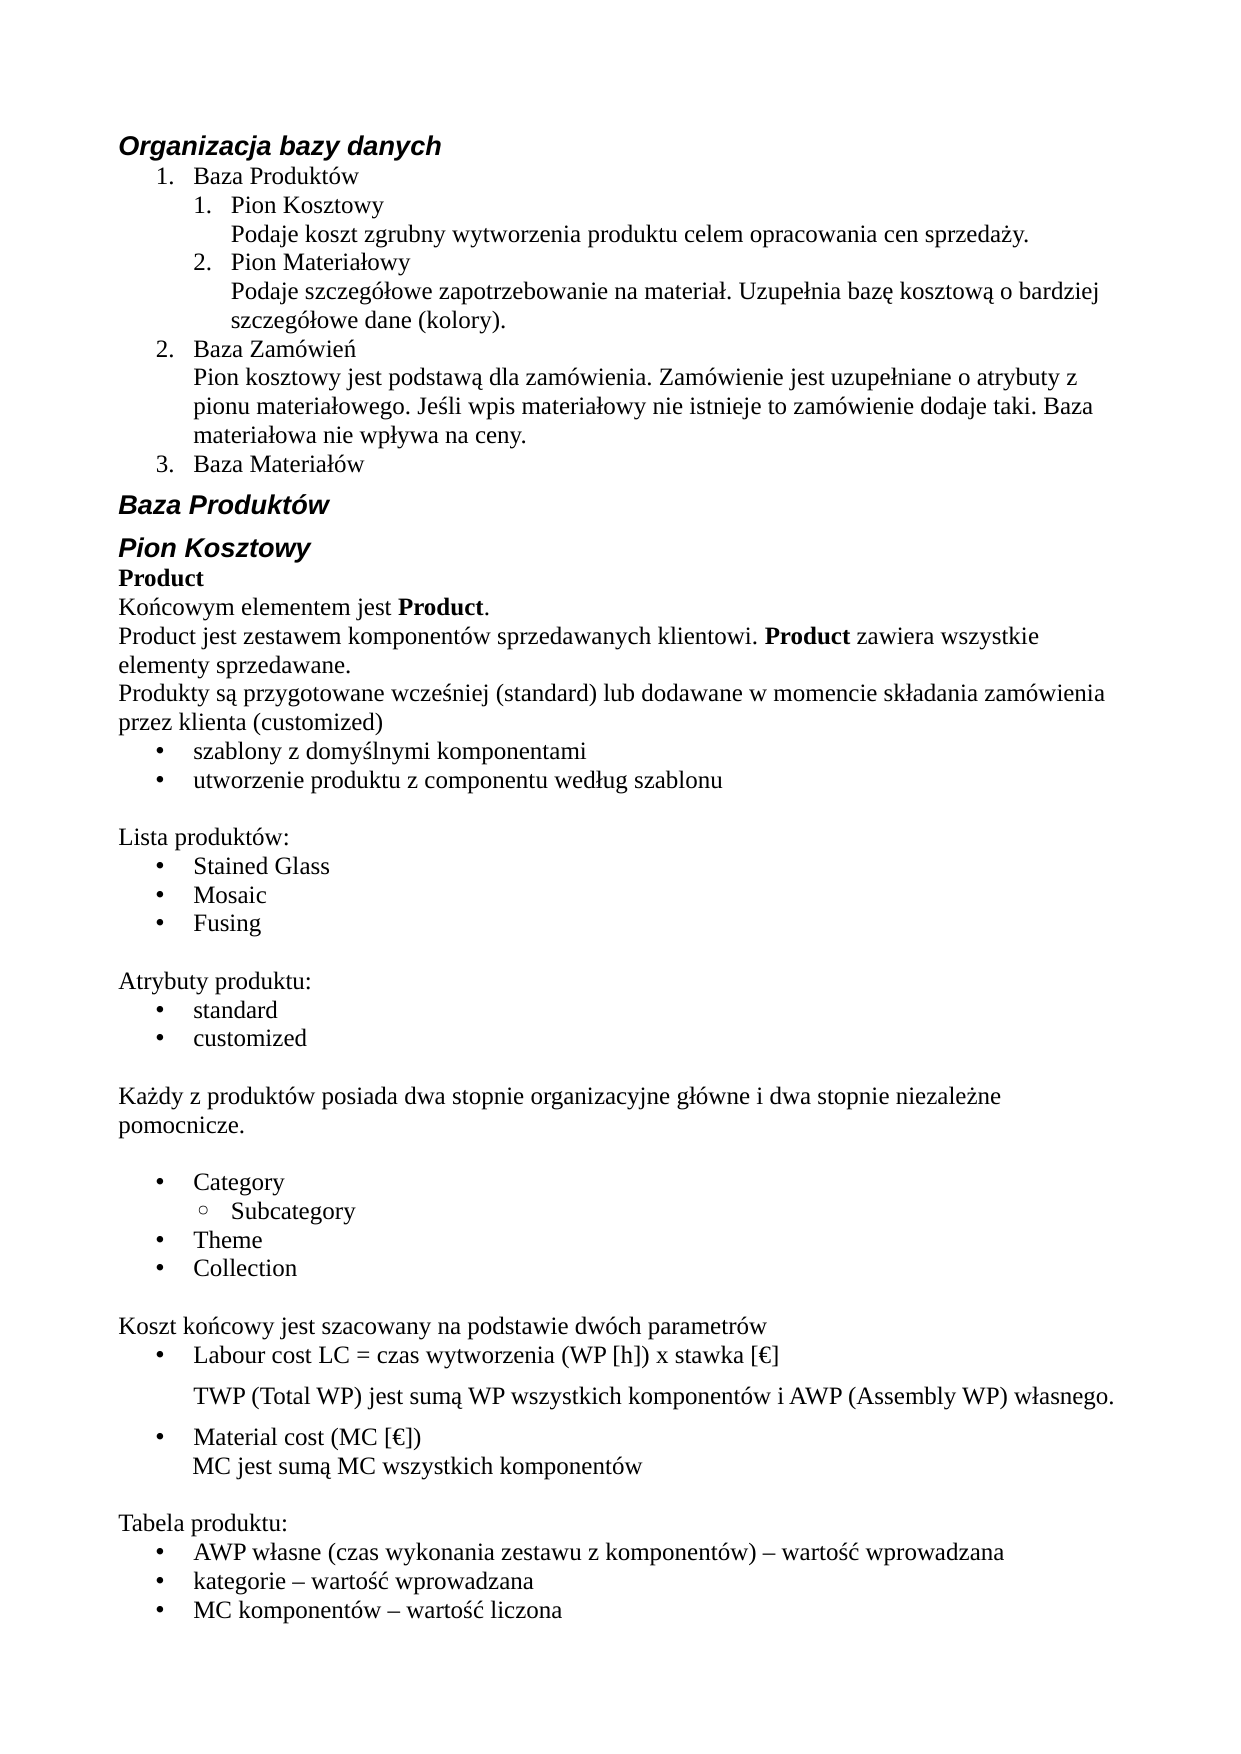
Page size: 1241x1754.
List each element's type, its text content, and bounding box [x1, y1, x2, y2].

list Baza Materiałów [156, 449, 1122, 477]
list Pion Materiałowy [193, 247, 1122, 276]
list MC komponentów – wartość liczona [156, 1595, 1122, 1623]
list kategorie – wartość wprowadzana [156, 1566, 1122, 1595]
list Material cost (MC [€]) [156, 1422, 1122, 1451]
text Koszt końcowy jest szacowany na podstawie dwóch parametrów [118, 1311, 1122, 1340]
text Produkty są przygotowane wcześniej (standard) lub dodawane w momencie składania zamówienia przez klienta (customized) [118, 678, 1122, 736]
list Fusing [156, 908, 1122, 937]
subtitle Organizacja bazy danych [118, 130, 1122, 161]
text Tabela produktu: [118, 1508, 1122, 1537]
text Product jest zestawem komponentów sprzedawanych klientowi. Product zawiera wszystkie elementy sprzedawane. [118, 621, 1122, 678]
list Theme [156, 1225, 1122, 1253]
list Mosaic [156, 880, 1122, 908]
list Subcategory [193, 1196, 1122, 1225]
list Stained Glass [156, 851, 1122, 880]
list standard [156, 995, 1122, 1023]
list Labour cost LC = czas wytworzenia (WP [h]) x stawka [€] [156, 1340, 1122, 1368]
list Baza Produktów [156, 161, 1122, 190]
text Lista produktów: [118, 822, 1122, 851]
list szablony z domyślnymi komponentami [156, 736, 1122, 765]
text MC jest sumą MC wszystkich komponentów [118, 1451, 1122, 1480]
list Baza Zamówień [156, 334, 1122, 362]
list Category [156, 1167, 1122, 1196]
list utworzenie produktu z componentu według szablonu [156, 765, 1122, 793]
list Podaje koszt zgrubny wytworzenia produktu celem opracowania cen sprzedaży. [193, 219, 1122, 247]
list Podaje szczegółowe zapotrzebowanie na materiał. Uzupełnia bazę kosztową o bardziej szczegółowe dane (kolory). [193, 276, 1122, 334]
subtitle Baza Produktów [118, 489, 1122, 520]
text Atrybuty produktu: [118, 966, 1122, 995]
list customized [156, 1023, 1122, 1052]
list TWP (Total WP) jest sumą WP wszystkich komponentów i AWP (Assembly WP) własnego. [156, 1381, 1122, 1410]
list AWP własne (czas wykonania zestawu z komponentów) – wartość wprowadzana [156, 1537, 1122, 1566]
list Pion kosztowy jest podstawą dla zamówienia. Zamówienie jest uzupełniane o atrybuty z pionu materiałowego. Jeśli wpis materiałowy nie istnieje to zamówienie dodaje taki. Baza materiałowa nie wpływa na ceny. [156, 362, 1122, 449]
list Collection [156, 1253, 1122, 1282]
text Product [118, 563, 1122, 592]
text Końcowym elementem jest Product. [118, 592, 1122, 621]
text Każdy z produktów posiada dwa stopnie organizacyjne główne i dwa stopnie niezależne pomocnicze. [118, 1081, 1122, 1138]
subtitle Pion Kosztowy [118, 532, 1122, 563]
list Pion Kosztowy [193, 190, 1122, 219]
